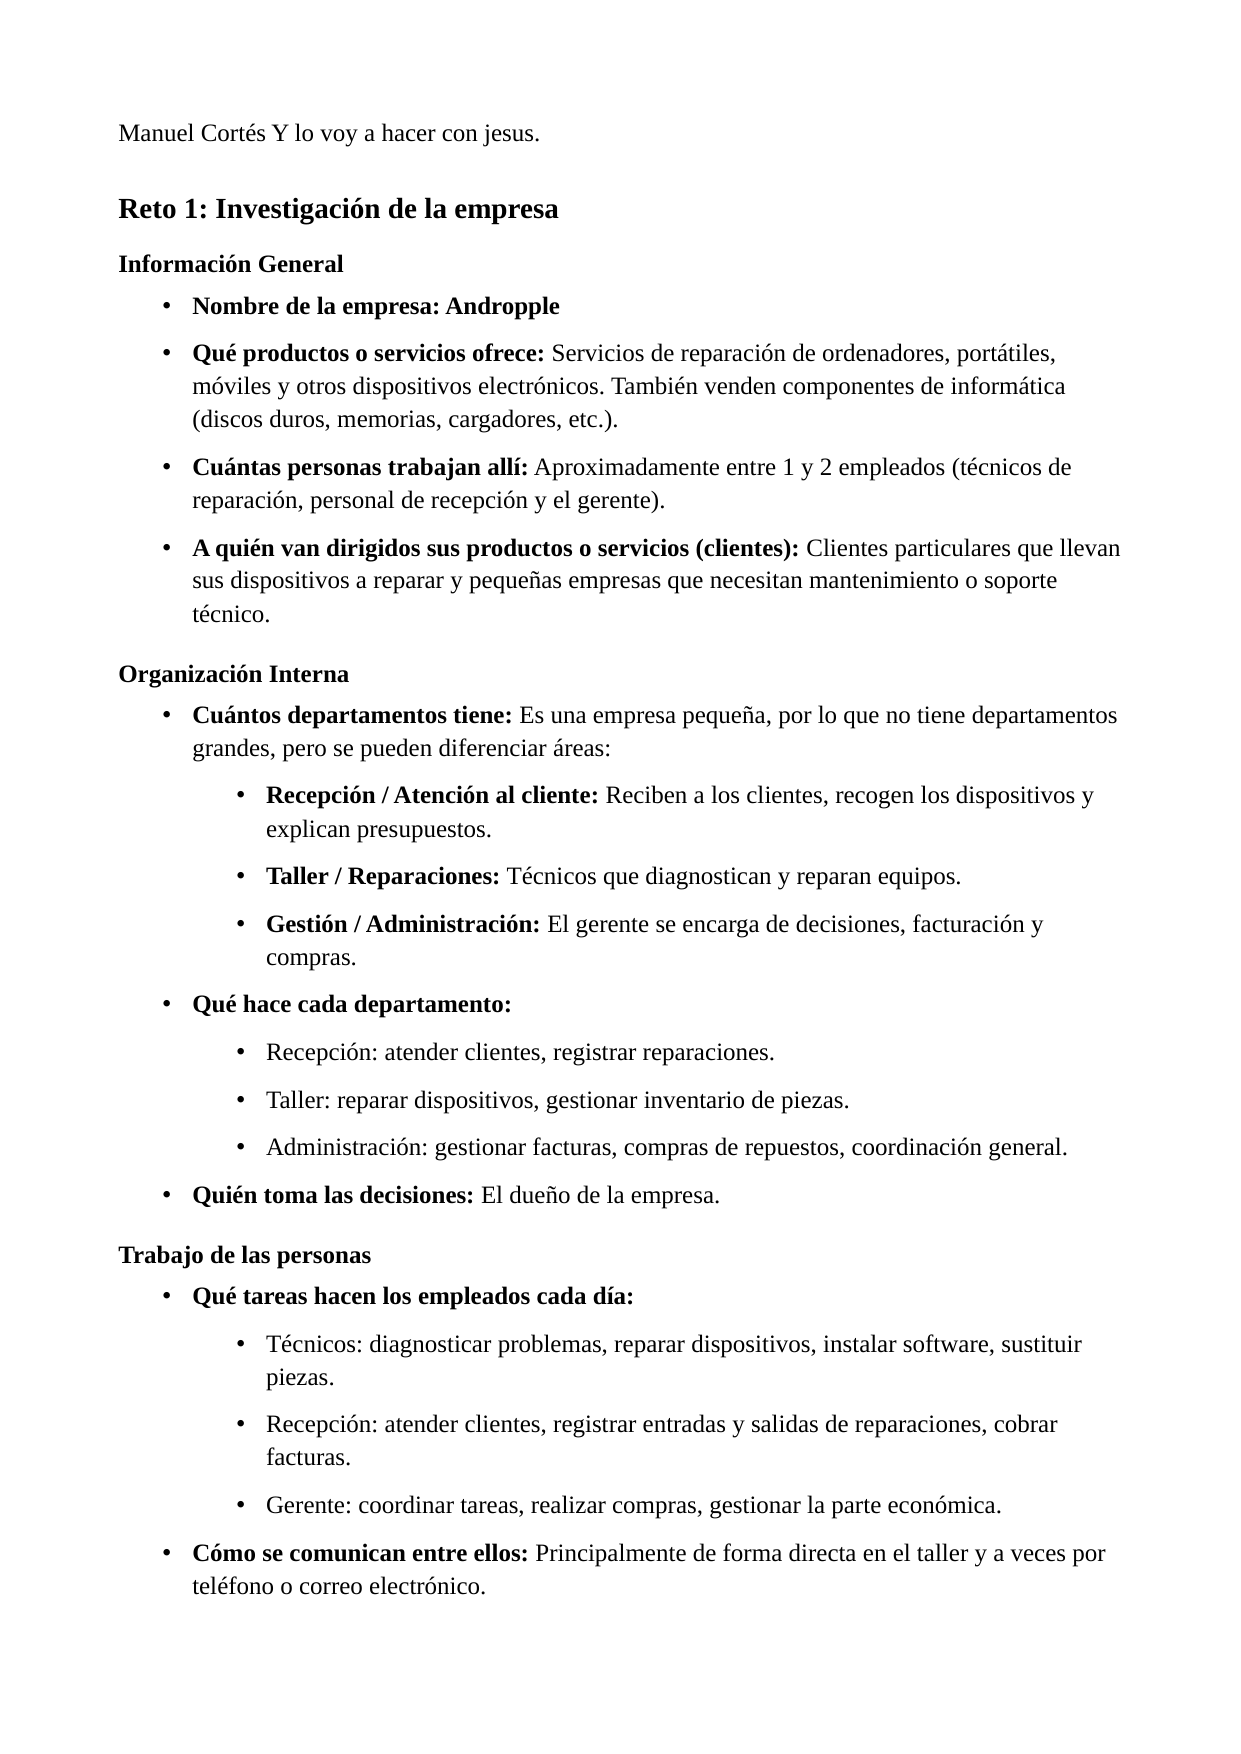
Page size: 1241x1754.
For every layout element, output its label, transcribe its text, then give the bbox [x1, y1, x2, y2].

subtitle Trabajo de las personas [118, 1240, 1122, 1269]
list Gestión / Administración: El gerente se encarga de decisiones, facturación y compras. [236, 909, 1122, 971]
list Recepción / Atención al cliente: Reciben a los clientes, recogen los dispositivos y explican presupuestos. [236, 781, 1122, 842]
list Nombre de la empresa: Andropple [162, 291, 1122, 319]
subtitle Reto 1: Investigación de la empresa [118, 191, 1122, 224]
list Técnicos: diagnosticar problemas, reparar dispositivos, instalar software, sustituir piezas. [236, 1329, 1122, 1391]
list Cuántos departamentos tiene: Es una empresa pequeña, por lo que no tiene departamentos grandes, pero se pueden diferenciar áreas: [162, 700, 1122, 762]
list Qué hace cada departamento: [162, 989, 1122, 1018]
list Cuántas personas trabajan allí: Aproximadamente entre 1 y 2 empleados (técnicos de reparación, personal de recepción y el gerente). [162, 452, 1122, 514]
list Taller: reparar dispositivos, gestionar inventario de piezas. [236, 1085, 1122, 1113]
list Recepción: atender clientes, registrar reparaciones. [236, 1037, 1122, 1066]
list Cómo se comunican entre ellos: Principalmente de forma directa en el taller y a veces por teléfono o correo electrónico. [162, 1538, 1122, 1599]
list Taller / Reparaciones: Técnicos que diagnostican y reparan equipos. [236, 861, 1122, 890]
list Administración: gestionar facturas, compras de repuestos, coordinación general. [236, 1132, 1122, 1161]
subtitle Información General [118, 249, 1122, 278]
list Gerente: coordinar tareas, realizar compras, gestionar la parte económica. [236, 1490, 1122, 1519]
list Qué productos o servicios ofrece: Servicios de reparación de ordenadores, portátiles, móviles y otros dispositivos electrónicos. También venden componentes de informática (discos duros, memorias, cargadores, etc.). [162, 338, 1122, 433]
subtitle Organización Interna [118, 659, 1122, 687]
list Recepción: atender clientes, registrar entradas y salidas de reparaciones, cobrar facturas. [236, 1409, 1122, 1471]
list Quién toma las decisiones: El dueño de la empresa. [162, 1180, 1122, 1209]
list Qué tareas hacen los empleados cada día: [162, 1281, 1122, 1310]
list A quién van dirigidos sus productos o servicios (clientes): Clientes particulares que llevan sus dispositivos a reparar y pequeñas empresas que necesitan mantenimiento o soporte técnico. [162, 533, 1122, 627]
